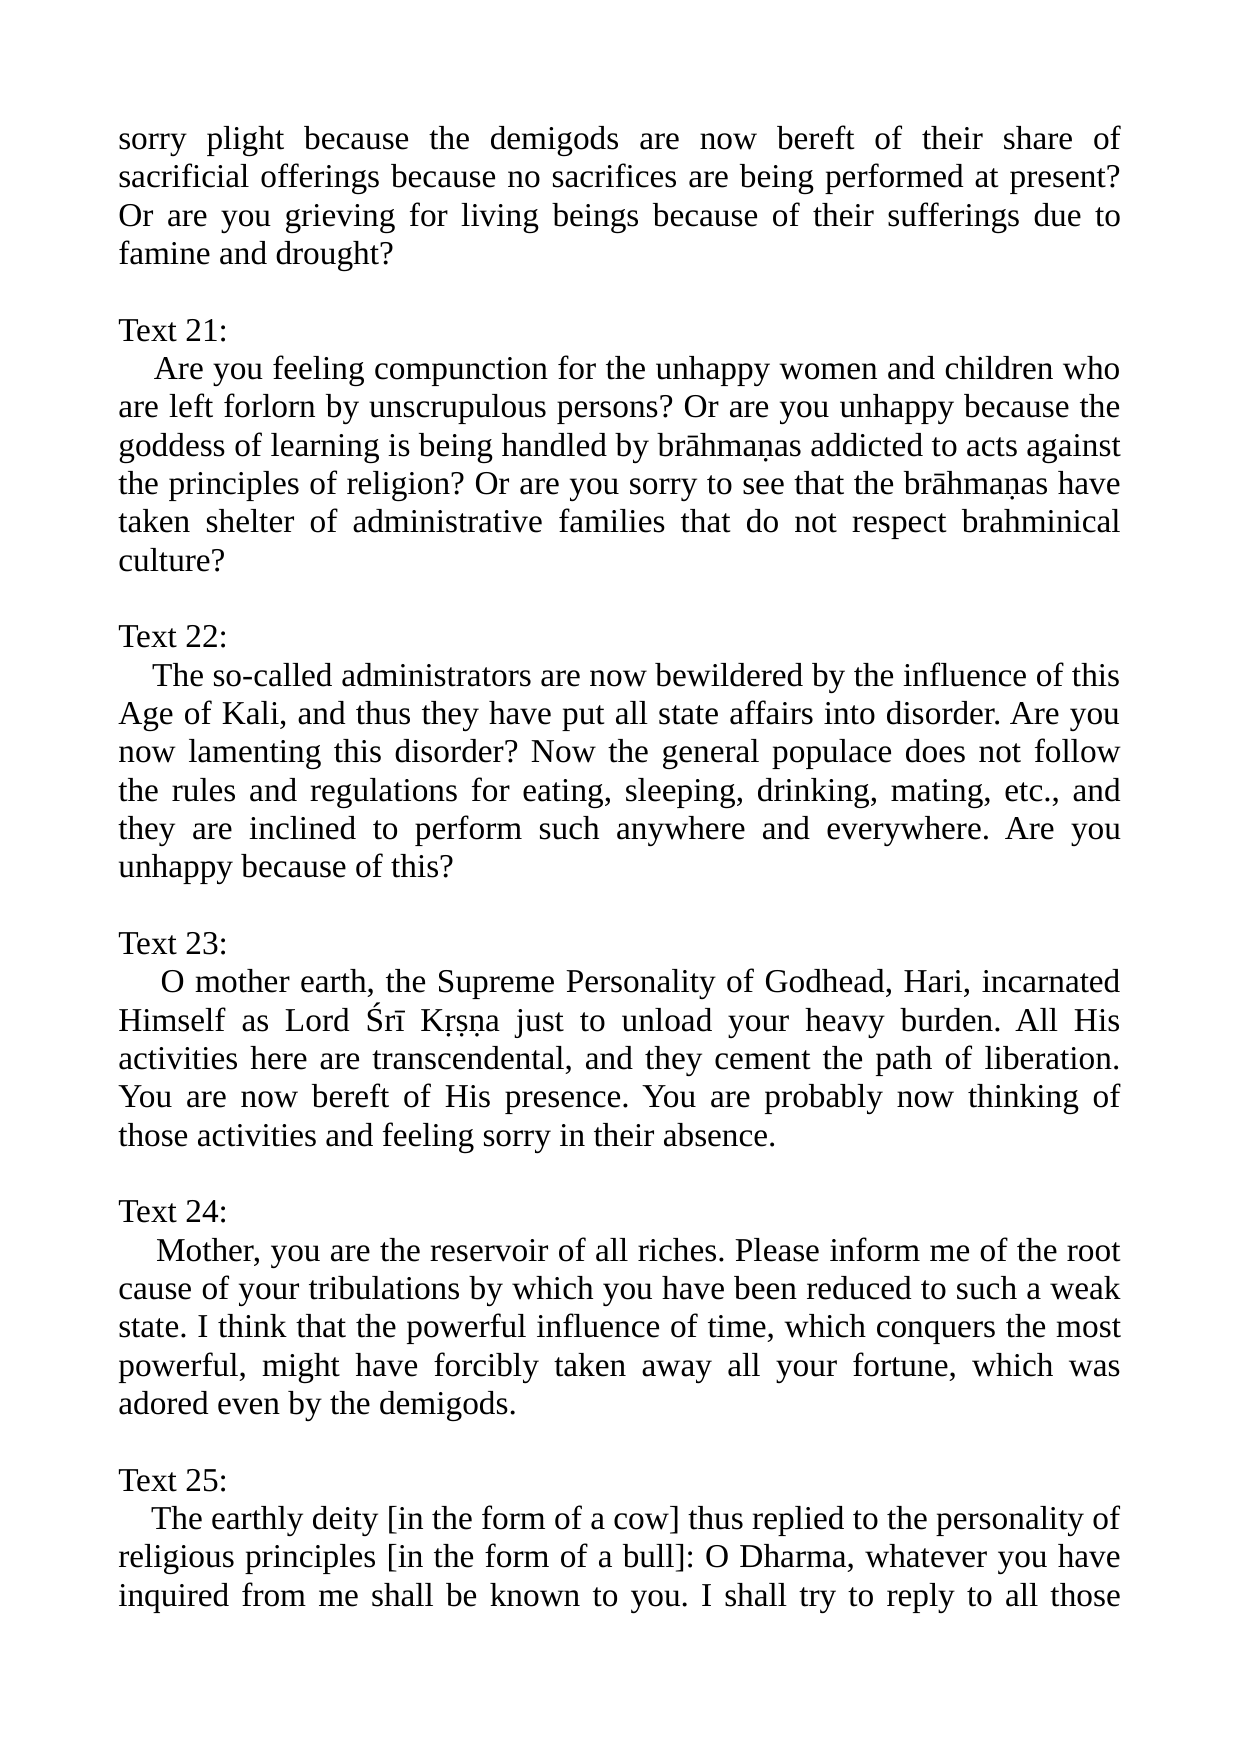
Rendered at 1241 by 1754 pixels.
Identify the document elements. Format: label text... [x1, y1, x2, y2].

text The so-called administrators are now bewildered by the influence of this Age of Kali, and thus they have put all state affairs into disorder. Are you now lamenting this disorder? Now the general populace does not follow the rules and regulations for eating, sleeping, drinking, mating, etc., and they are inclined to perform such anywhere and everywhere. Are you unhappy because of this? [118, 655, 1122, 885]
text The earthly deity [in the form of a cow] thus replied to the personality of religious principles [in the form of a bull]: O Dharma, whatever you have inquired from me shall be known to you. I shall try to reply to all those [118, 1498, 1122, 1613]
text Mother, you are the reservoir of all riches. Please inform me of the root cause of your tribulations by which you have been reduced to such a weak state. I think that the powerful influence of time, which conquers the most powerful, might have forcibly taken away all your fortune, which was adored even by the demigods. [118, 1230, 1122, 1421]
text Text 22: [118, 616, 1122, 655]
text sorry plight because the demigods are now bereft of their share of sacrificial offerings because no sacrifices are being performed at present? Or are you grieving for living beings because of their sufferings due to famine and drought? [118, 118, 1122, 271]
text Text 25: [118, 1460, 1122, 1498]
text Text 24: [118, 1191, 1122, 1230]
text Are you feeling compunction for the unhappy women and children who are left forlorn by unscrupulous persons? Or are you unhappy because the goddess of learning is being handled by brāhmaṇas addicted to acts against the principles of religion? Or are you sorry to see that the brāhmaṇas have taken shelter of administrative families that do not respect brahminical culture? [118, 348, 1122, 578]
text Text 23: [118, 923, 1122, 961]
text O mother earth, the Supreme Personality of Godhead, Hari, incarnated Himself as Lord Śrī Kṛṣṇa just to unload your heavy burden. All His activities here are transcendental, and they cement the path of liberation. You are now bereft of His presence. You are probably now thinking of those activities and feeling sorry in their absence. [118, 961, 1122, 1153]
text Text 21: [118, 310, 1122, 348]
